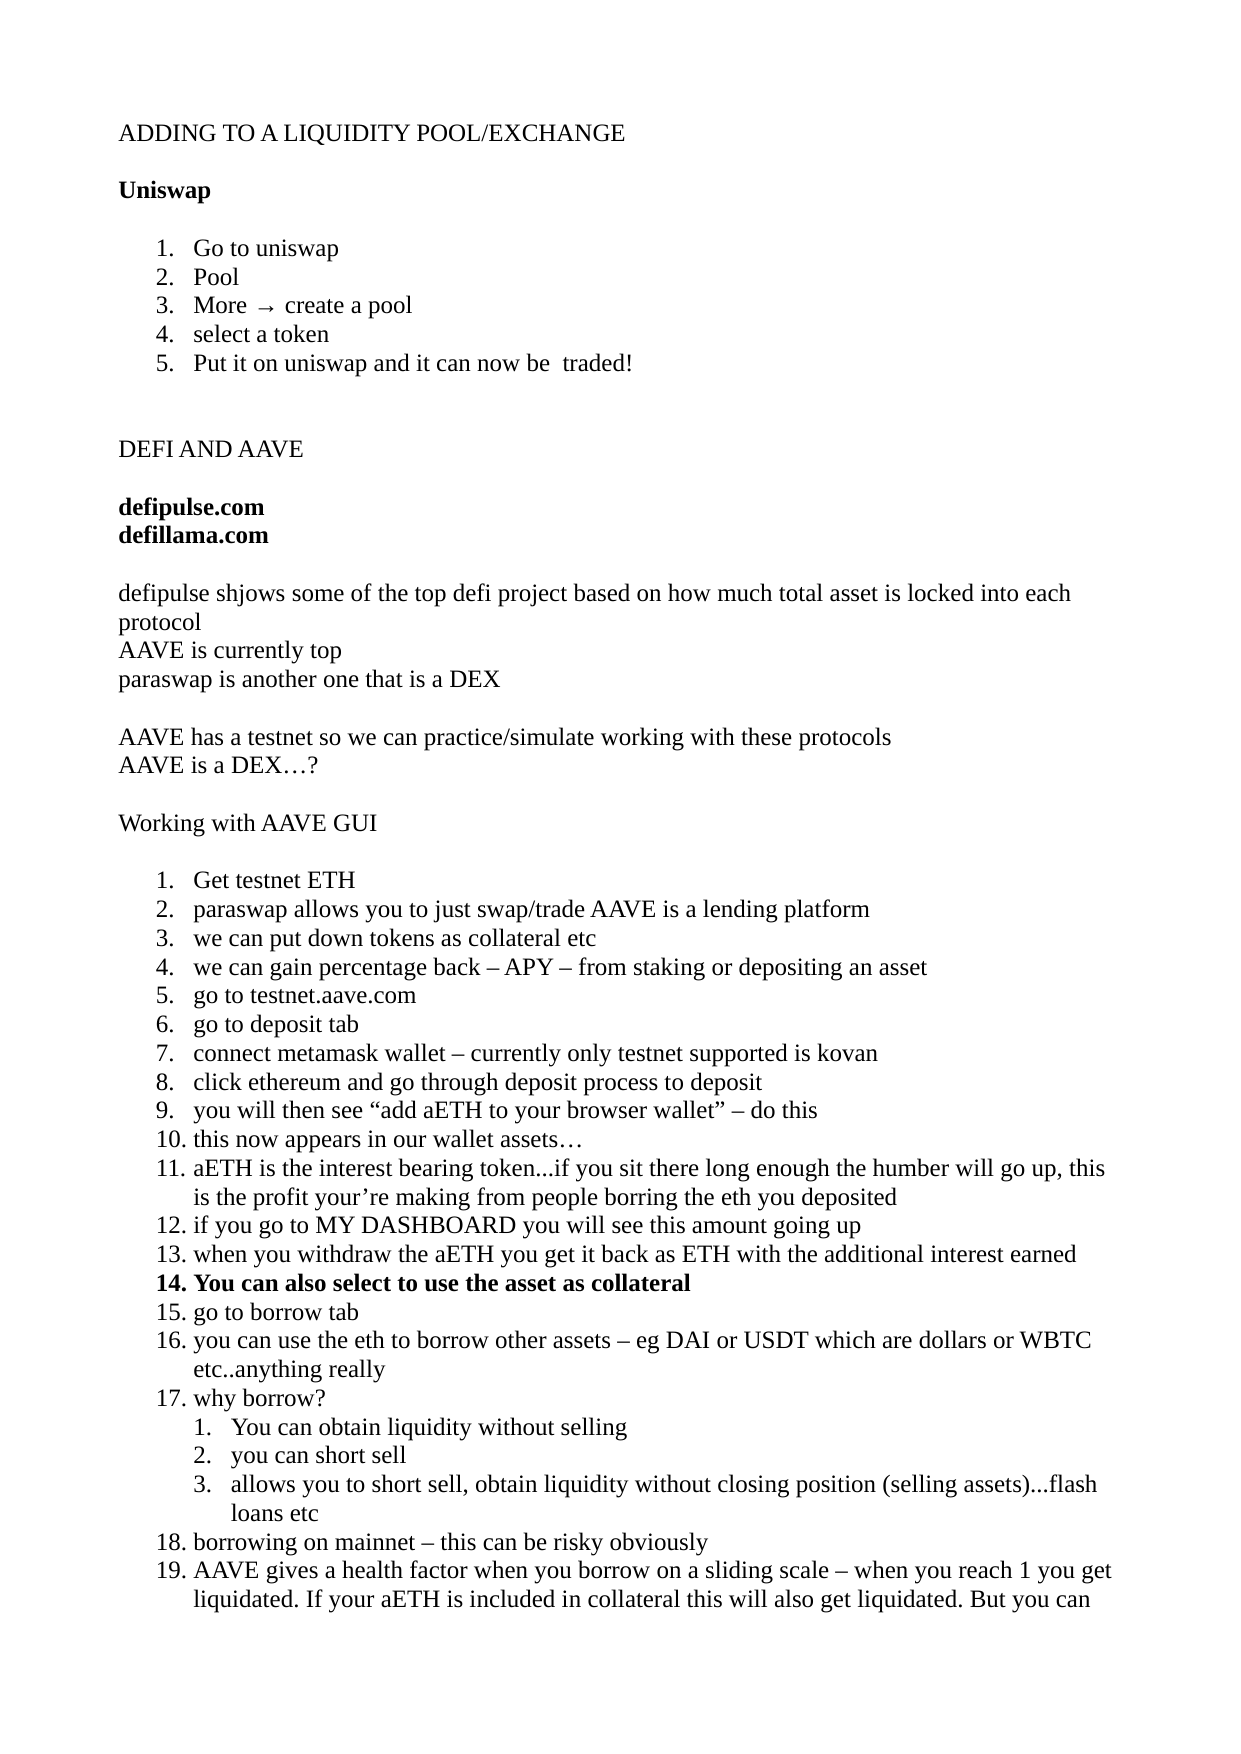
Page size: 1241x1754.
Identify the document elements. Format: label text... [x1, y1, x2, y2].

text AAVE is a DEX…? [118, 751, 1122, 779]
list aETH is the interest bearing token...if you sit there long enough the humber will go up, this is the profit your’re making from people borring the eth you deposited [156, 1153, 1122, 1211]
text DEFI AND AAVE [118, 434, 1122, 463]
list go to deposit tab [156, 1009, 1122, 1038]
list You can obtain liquidity without selling [193, 1412, 1122, 1441]
list why borrow? [156, 1383, 1122, 1412]
list you can use the eth to borrow other assets – eg DAI or USDT which are dollars or WBTC etc..anything really [156, 1326, 1122, 1383]
list Go to uniswap [156, 233, 1122, 262]
list Pool [156, 262, 1122, 291]
text paraswap is another one that is a DEX [118, 664, 1122, 693]
list you will then see “add aETH to your browser wallet” – do this [156, 1096, 1122, 1124]
list go to borrow tab [156, 1297, 1122, 1326]
list this now appears in our wallet assets… [156, 1124, 1122, 1153]
text defipulse shjows some of the top defi project based on how much total asset is locked into each protocol [118, 578, 1122, 636]
list AAVE gives a health factor when you borrow on a sliding scale – when you reach 1 you get liquidated. If your aETH is included in collateral this will also get liquidated. But you can [156, 1556, 1122, 1613]
text AAVE has a testnet so we can practice/simulate working with these protocols [118, 722, 1122, 751]
list we can gain percentage back – APY – from staking or depositing an asset [156, 952, 1122, 981]
list You can also select to use the asset as collateral [156, 1268, 1122, 1297]
text ADDING TO A LIQUIDITY POOL/EXCHANGE [118, 118, 1122, 147]
text defipulse.com [118, 492, 1122, 521]
list allows you to short sell, obtain liquidity without closing position (selling assets)...flash loans etc [193, 1469, 1122, 1527]
text defillama.com [118, 521, 1122, 549]
list select a token [156, 319, 1122, 348]
list Get testnet ETH [156, 866, 1122, 894]
list connect metamask wallet – currently only testnet supported is kovan [156, 1038, 1122, 1067]
list go to testnet.aave.com [156, 981, 1122, 1009]
list you can short sell [193, 1441, 1122, 1469]
text Uniswap [118, 176, 1122, 204]
list if you go to MY DASHBOARD you will see this amount going up [156, 1211, 1122, 1239]
list More → create a pool [156, 291, 1122, 319]
list Put it on uniswap and it can now be traded! [156, 348, 1122, 377]
list click ethereum and go through deposit process to deposit [156, 1067, 1122, 1096]
list we can put down tokens as collateral etc [156, 923, 1122, 952]
list borrowing on mainnet – this can be risky obviously [156, 1527, 1122, 1556]
text AAVE is currently top [118, 636, 1122, 664]
list when you withdraw the aETH you get it back as ETH with the additional interest earned [156, 1239, 1122, 1268]
list paraswap allows you to just swap/trade AAVE is a lending platform [156, 894, 1122, 923]
text Working with AAVE GUI [118, 808, 1122, 837]
